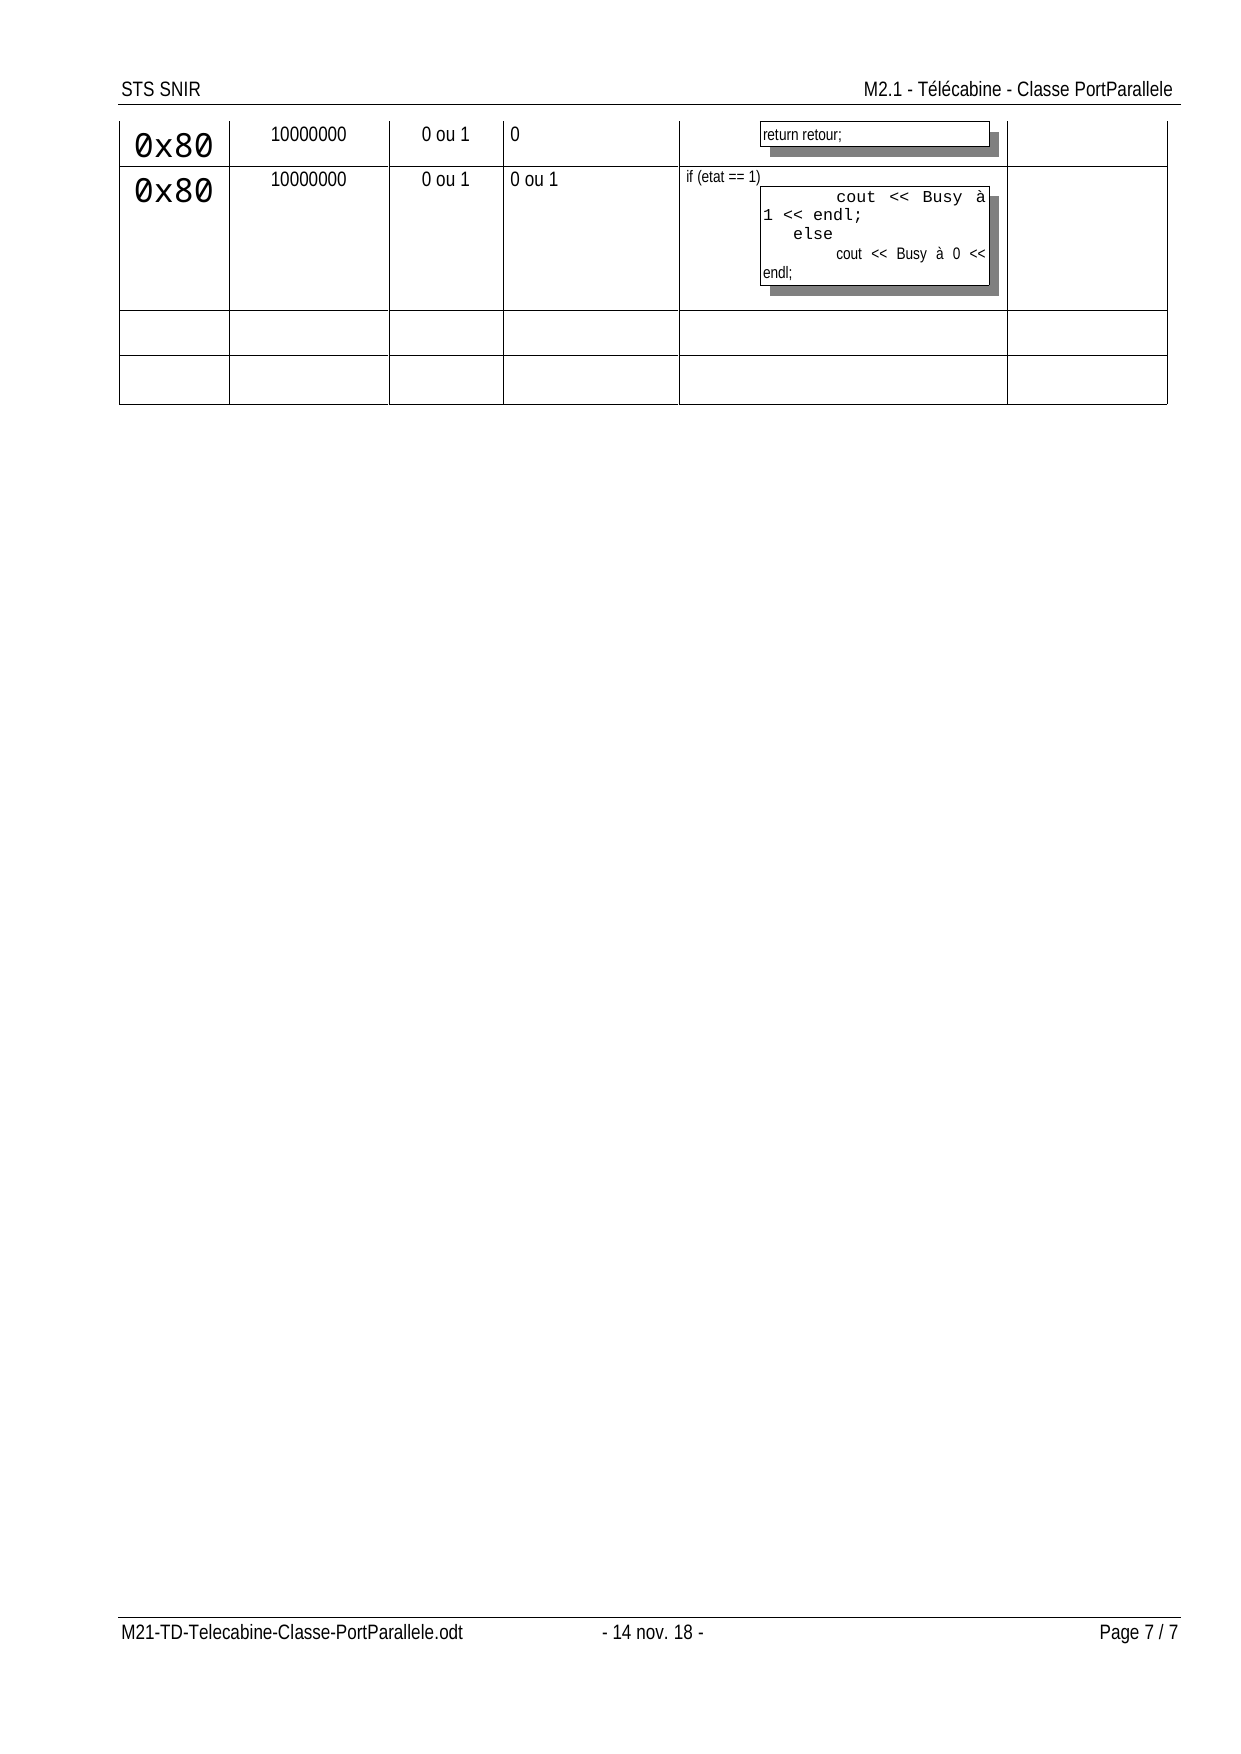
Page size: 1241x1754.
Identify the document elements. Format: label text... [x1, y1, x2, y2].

table_cell [390, 356, 503, 404]
table_cell 0 ou 1 [390, 167, 503, 310]
table_cell [1008, 167, 1167, 310]
table_cell 10000000 [230, 167, 388, 310]
table_cell return retour; [680, 121, 1007, 166]
table_cell 0 ou 1 [504, 167, 678, 310]
table_cell [120, 356, 229, 404]
table_cell [230, 356, 388, 404]
table_cell [1008, 311, 1167, 355]
table_cell [680, 356, 1007, 404]
table_cell [504, 356, 678, 404]
table_cell [120, 311, 229, 355]
table_cell 0x80 [120, 167, 229, 310]
table_cell 0 [504, 121, 678, 166]
table_cell [1008, 356, 1167, 404]
table_cell [504, 311, 678, 355]
table_cell 0x80 [120, 121, 229, 166]
table_cell [230, 311, 388, 355]
table_cell [390, 311, 503, 355]
table_cell 0 ou 1 [390, 121, 503, 166]
table_cell if (etat == 1) cout << Busy à 1 << endl; else cout << Busy à 0 << endl; [680, 167, 1007, 310]
table_cell [1008, 121, 1167, 166]
table_cell [680, 311, 1007, 355]
table_cell 10000000 [230, 121, 388, 166]
